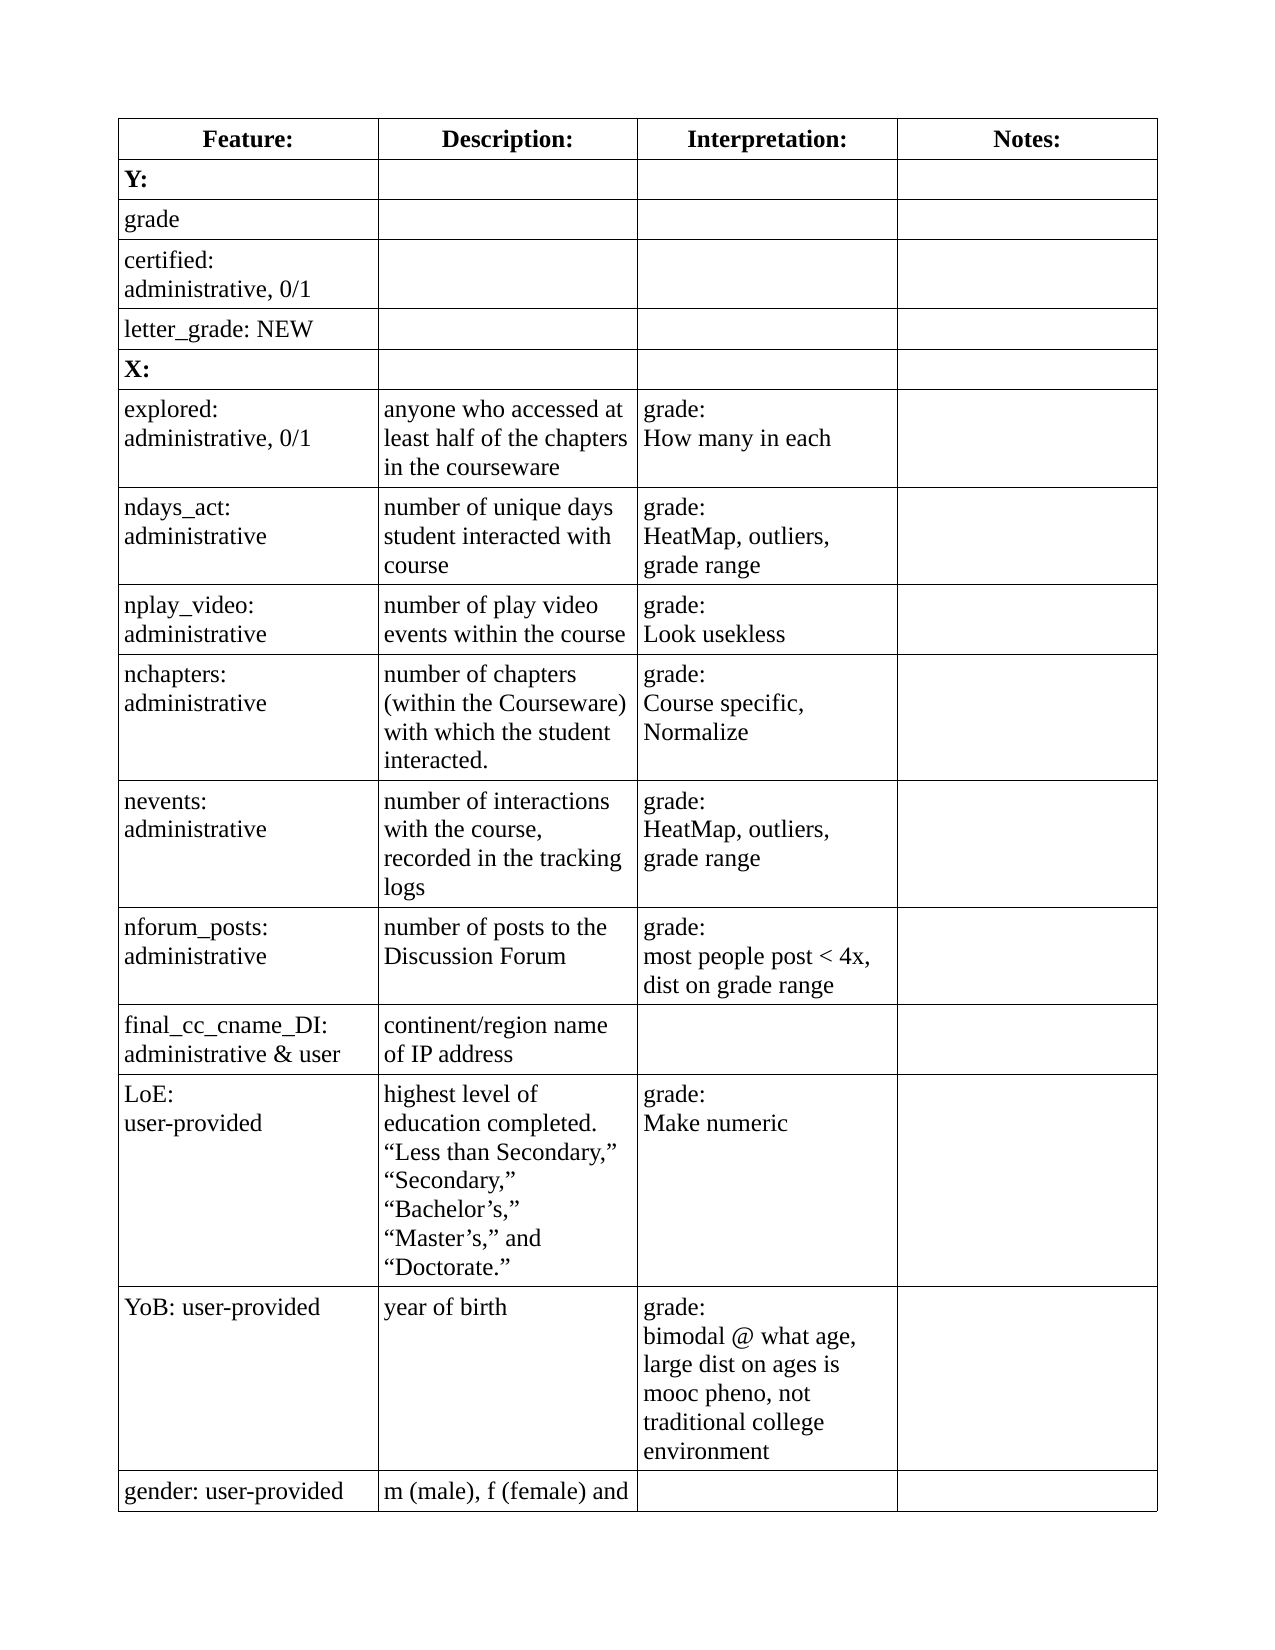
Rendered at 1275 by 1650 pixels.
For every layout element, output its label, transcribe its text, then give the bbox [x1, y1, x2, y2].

table_cell nforum_posts: administrative [119, 908, 378, 1004]
table_cell [898, 488, 1157, 584]
table_cell [898, 200, 1157, 239]
table_cell [898, 1075, 1157, 1286]
table_cell final_cc_cname_DI: administrative & user [119, 1005, 378, 1073]
table_cell gender: user-provided [119, 1471, 378, 1511]
table_cell [638, 200, 897, 239]
table_cell [638, 1471, 897, 1511]
table_cell [898, 781, 1157, 907]
table_cell grade: bimodal @ what age, large dist on ages is mooc pheno, not traditional college environment [638, 1287, 897, 1470]
table_cell [379, 160, 637, 199]
table_cell grade: most people post < 4x, dist on grade range [638, 908, 897, 1004]
table_cell grade: HeatMap, outliers, grade range [638, 488, 897, 584]
table_header Interpretation: [638, 119, 897, 158]
table_cell number of unique days student interacted with course [379, 488, 637, 584]
table_cell [638, 1005, 897, 1073]
table_header Feature: [119, 119, 378, 158]
table_cell nplay_video: administrative [119, 585, 378, 653]
table_cell [898, 309, 1157, 348]
table_cell grade: Course specific, Normalize [638, 655, 897, 780]
table_cell [898, 240, 1157, 308]
table_cell continent/region name of IP address [379, 1005, 637, 1073]
table_cell [898, 655, 1157, 780]
table_cell LoE: user-provided [119, 1075, 378, 1286]
table_cell number of chapters (within the Courseware) with which the student interacted. [379, 655, 637, 780]
table_cell [898, 1005, 1157, 1073]
table_cell ndays_act: administrative [119, 488, 378, 584]
table_cell [898, 908, 1157, 1004]
table_cell grade: HeatMap, outliers, grade range [638, 781, 897, 907]
table_header Description: [379, 119, 637, 158]
table_cell year of birth [379, 1287, 637, 1470]
table_cell m (male), f (female) and [379, 1471, 637, 1511]
table_cell nevents: administrative [119, 781, 378, 907]
table_cell [379, 309, 637, 348]
table_cell grade: How many in each [638, 390, 897, 487]
table_cell [898, 1287, 1157, 1470]
table_cell grade: Make numeric [638, 1075, 897, 1286]
table_cell [379, 350, 637, 389]
table_cell number of play video events within the course [379, 585, 637, 653]
table_cell [898, 1471, 1157, 1511]
table_cell [638, 350, 897, 389]
table_cell anyone who accessed at least half of the chapters in the courseware [379, 390, 637, 487]
table_cell highest level of education completed. “Less than Secondary,” “Secondary,” “Bachelor’s,” “Master’s,” and “Doctorate.” [379, 1075, 637, 1286]
table_cell nchapters: administrative [119, 655, 378, 780]
table_cell number of interactions with the course, recorded in the tracking logs [379, 781, 637, 907]
table_cell letter_grade: NEW [119, 309, 378, 348]
table_cell grade: Look usekless [638, 585, 897, 653]
table_cell Y: [119, 160, 378, 199]
table_cell [379, 200, 637, 239]
table_cell grade [119, 200, 378, 239]
table_cell certified: administrative, 0/1 [119, 240, 378, 308]
table_cell [898, 390, 1157, 487]
table_cell YoB: user-provided [119, 1287, 378, 1470]
table_cell explored: administrative, 0/1 [119, 390, 378, 487]
table_header Notes: [898, 119, 1157, 158]
table_cell number of posts to the Discussion Forum [379, 908, 637, 1004]
table_cell [898, 585, 1157, 653]
table_cell [898, 160, 1157, 199]
table_cell [638, 309, 897, 348]
table_cell X: [119, 350, 378, 389]
table_cell [638, 240, 897, 308]
table_cell [379, 240, 637, 308]
table_cell [898, 350, 1157, 389]
table_cell [638, 160, 897, 199]
